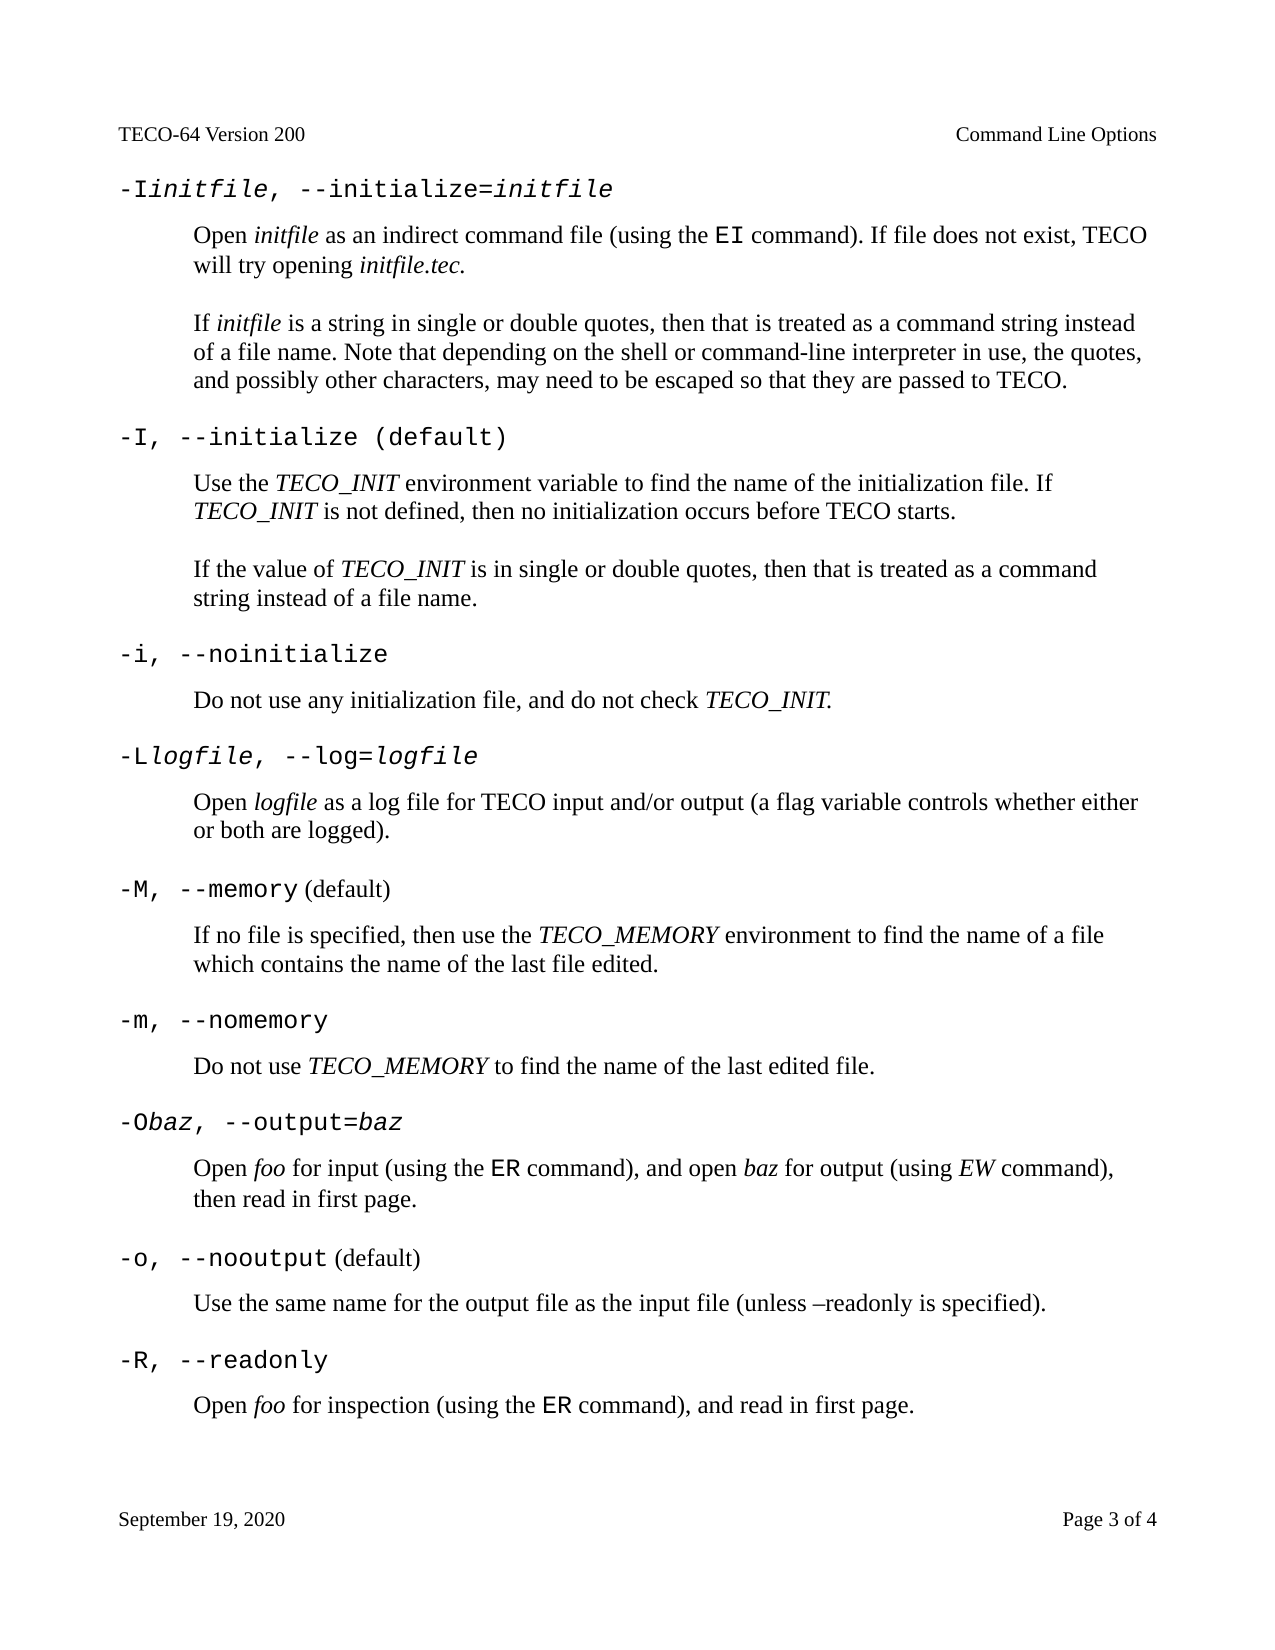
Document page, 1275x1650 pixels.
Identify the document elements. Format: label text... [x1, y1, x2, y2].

text Use the same name for the output file as the input file (unless –readonly is specified). [193, 1288, 1157, 1317]
text -o, --nooutput (default) [118, 1243, 1157, 1273]
text -M, --memory (default) [118, 874, 1157, 905]
text -I, --initialize (default) [118, 424, 1157, 453]
text Open initfile as an indirect command file (using the EI command). If file does not exist, TECO will try opening initfile.tec. [193, 220, 1157, 279]
text Use the TECO_INIT environment variable to find the name of the initialization file. If TECO_INIT is not defined, then no initialization occurs before TECO starts. [193, 468, 1157, 525]
text Open foo for input (using the ER command), and open baz for output (using EW command), then read in first page. [193, 1153, 1157, 1213]
text -m, --nomemory [118, 1008, 1157, 1036]
text -Iinitfile, --initialize=initfile [118, 176, 1157, 205]
text If the value of TECO_INIT is in single or double quotes, then that is treated as a command string instead of a file name. [193, 554, 1157, 611]
text Open logfile as a log file for TECO input and/or output (a flag variable controls whether either or both are logged). [193, 787, 1157, 844]
text -Llogfile, --log=logfile [118, 743, 1157, 772]
text -Obaz, --output=baz [118, 1110, 1157, 1138]
text Do not use TECO_MEMORY to find the name of the last edited file. [193, 1051, 1157, 1080]
text If no file is specified, then use the TECO_MEMORY environment to find the name of a file which contains the name of the last file edited. [193, 920, 1157, 978]
text -i, --noinitialize [118, 641, 1157, 670]
text Open foo for inspection (using the ER command), and read in first page. [193, 1391, 1157, 1421]
text -R, --readonly [118, 1347, 1157, 1376]
text Do not use any initialization file, and do not check TECO_INIT. [193, 685, 1157, 713]
text If initfile is a string in single or double quotes, then that is treated as a command string instead of a file name. Note that depending on the shell or command-line interpreter in use, the quotes, and possibly other characters, may need to be escaped so that they are passed to TECO. [193, 308, 1157, 394]
